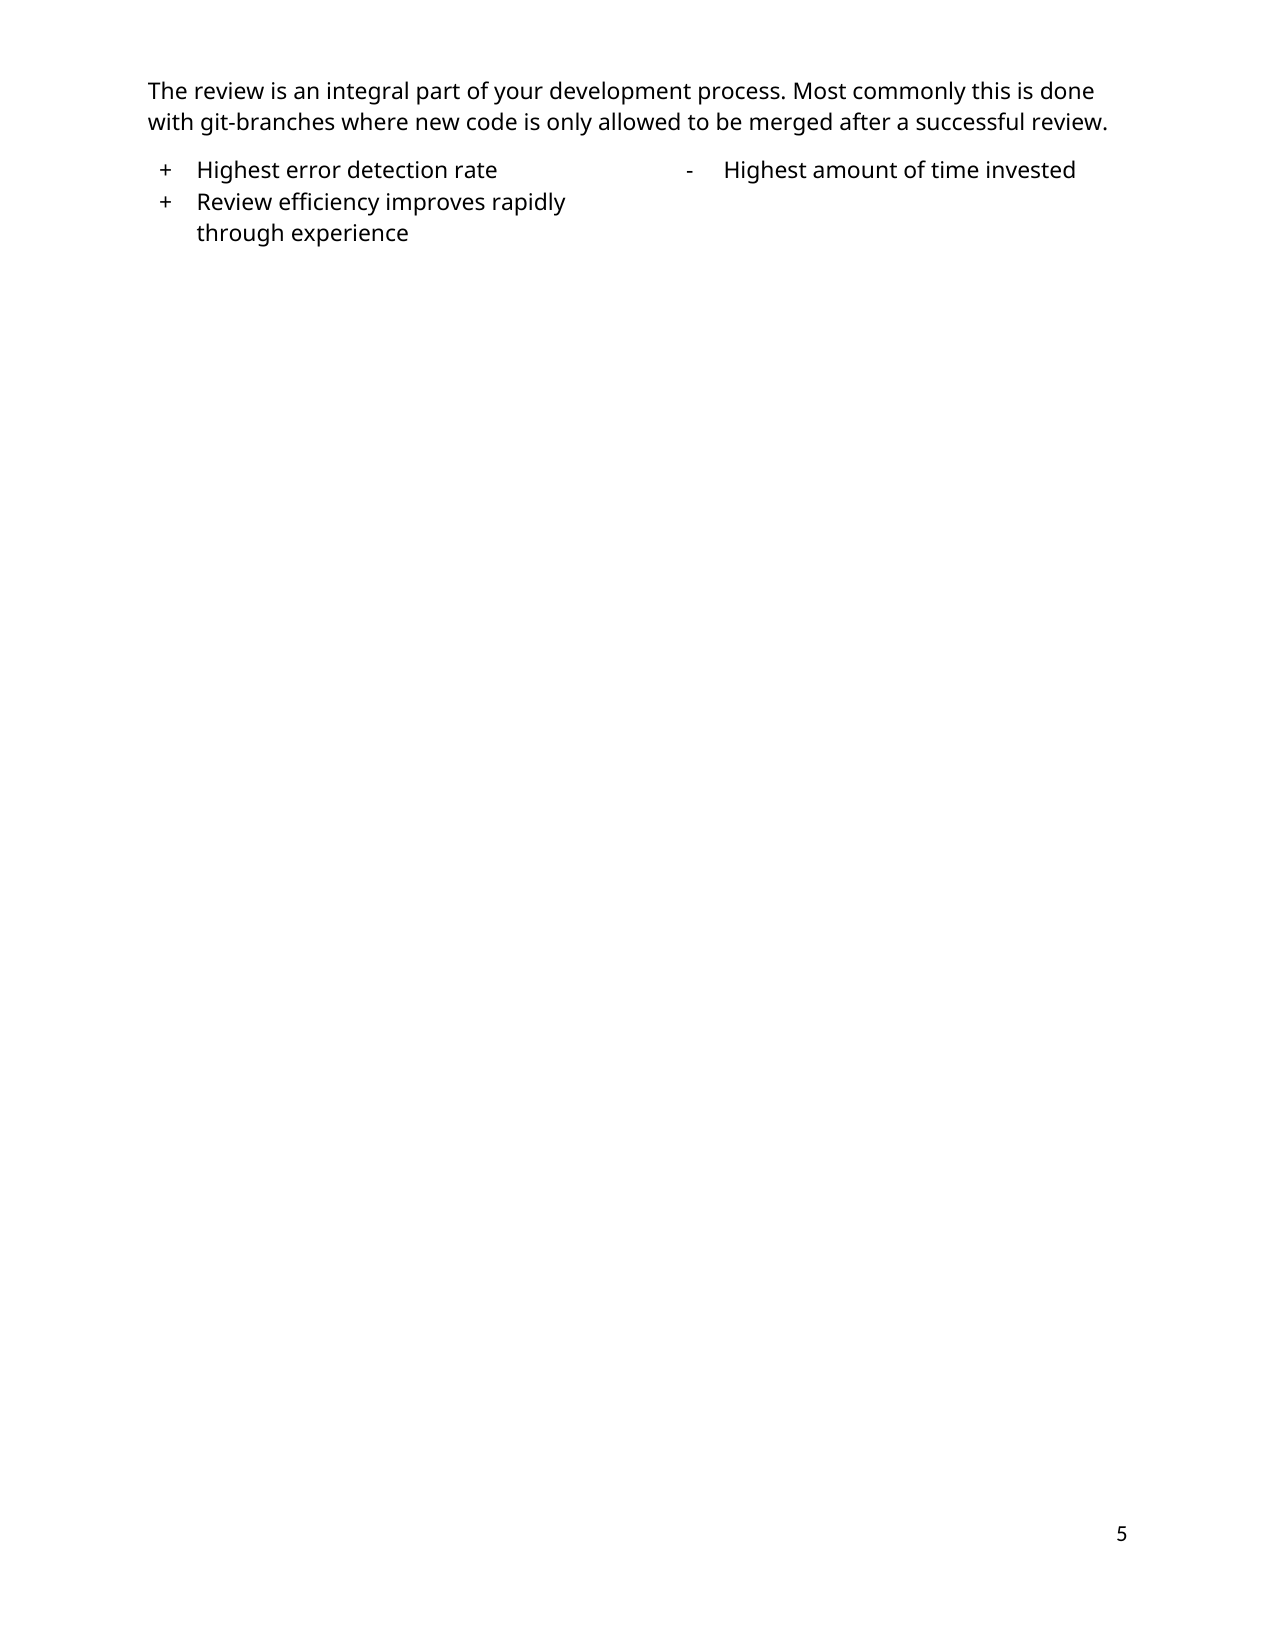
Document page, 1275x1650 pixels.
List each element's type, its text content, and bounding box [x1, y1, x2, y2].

table_header Highest amount of time invested [637, 154, 1126, 248]
text The review is an integral part of your development process. Most commonly this is done with git-branches where new code is only allowed to be merged after a successful review. [148, 75, 1127, 137]
table_header Highest error detection rate Review efficiency improves rapidly through experience [148, 154, 637, 248]
